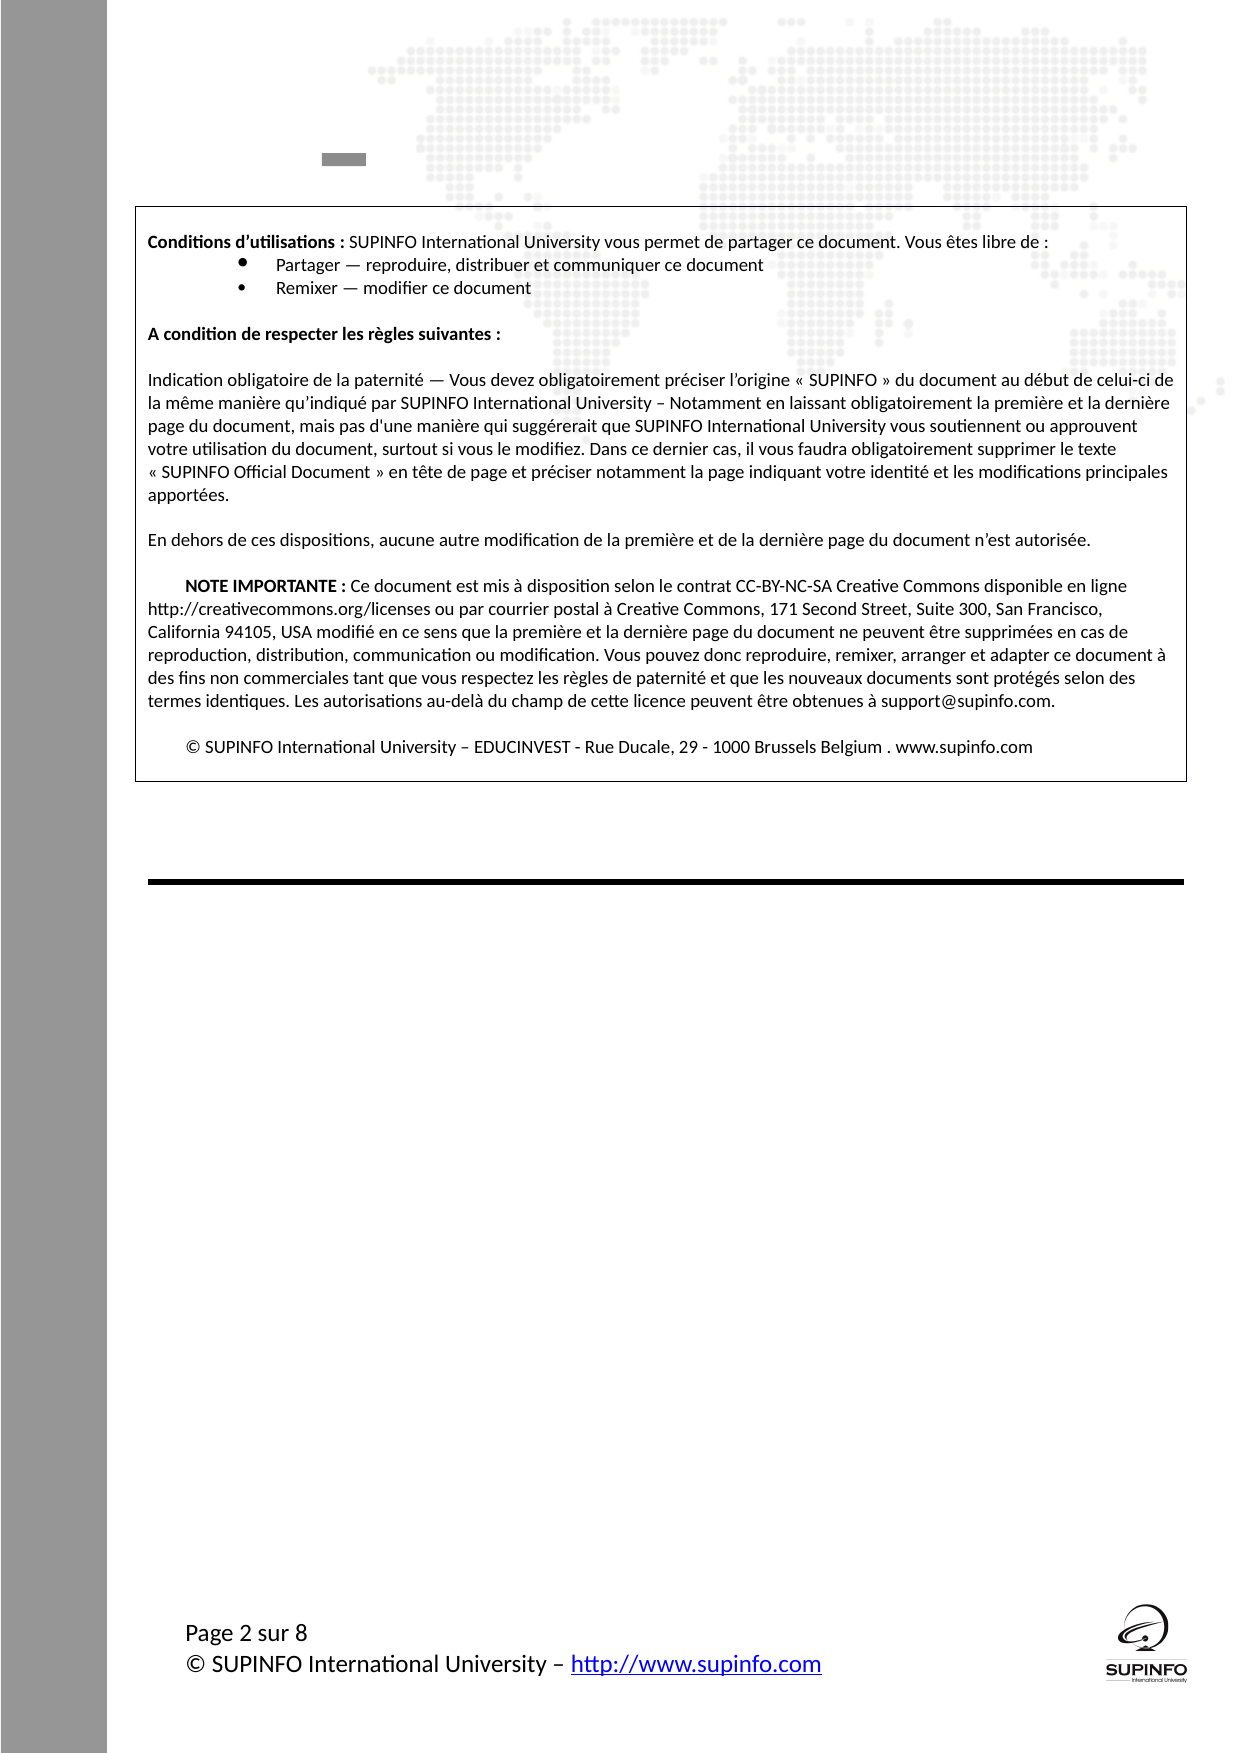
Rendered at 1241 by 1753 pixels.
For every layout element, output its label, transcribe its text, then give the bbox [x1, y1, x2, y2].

table_header Conditions d’utilisations : SUPINFO International University vous permet de partager ce document. Vous êtes libre de : Partager — reproduire, distribuer et communiquer ce document Remixer — modifier ce document A condition de respecter les règles suivantes : Indication obligatoire de la paternité — Vous devez obligatoirement préciser l’origine « SUPINFO » du document au début de celui-ci de la même manière qu’indiqué par SUPINFO International University – Notamment en laissant obligatoirement la première et la dernière page du document, mais pas d'une manière qui suggérerait que SUPINFO International University vous soutiennent ou approuvent votre utilisation du document, surtout si vous le modifiez. Dans ce dernier cas, il vous faudra obligatoirement supprimer le texte « SUPINFO Official Document » en tête de page et préciser notamment la page indiquant votre identité et les modifications principales apportées. En dehors de ces dispositions, aucune autre modification de la première et de la dernière page du document n’est autorisée. NOTE IMPORTANTE : Ce document est mis à disposition selon le contrat CC-BY-NC-SA Creative Commons disponible en ligne http://creativecommons.org/licenses ou par courrier postal à Creative Commons, 171 Second Street, Suite 300, San Francisco, California 94105, USA modifié en ce sens que la première et la dernière page du document ne peuvent être supprimées en cas de reproduction, distribution, communication ou modification. Vous pouvez donc reproduire, remixer, arranger et adapter ce document à des fins non commerciales tant que vous respectez les règles de paternité et que les nouveaux documents sont protégés selon des termes identiques. Les autorisations au-delà du champ de cette licence peuvent être obtenues à support@supinfo.com. © SUPINFO International University – EDUCINVEST - Rue Ducale, 29 - 1000 Brussels Belgium . www.supinfo.com [136, 207, 1186, 781]
picture [1102, 1603, 1195, 1692]
picture [366, 16, 1231, 463]
